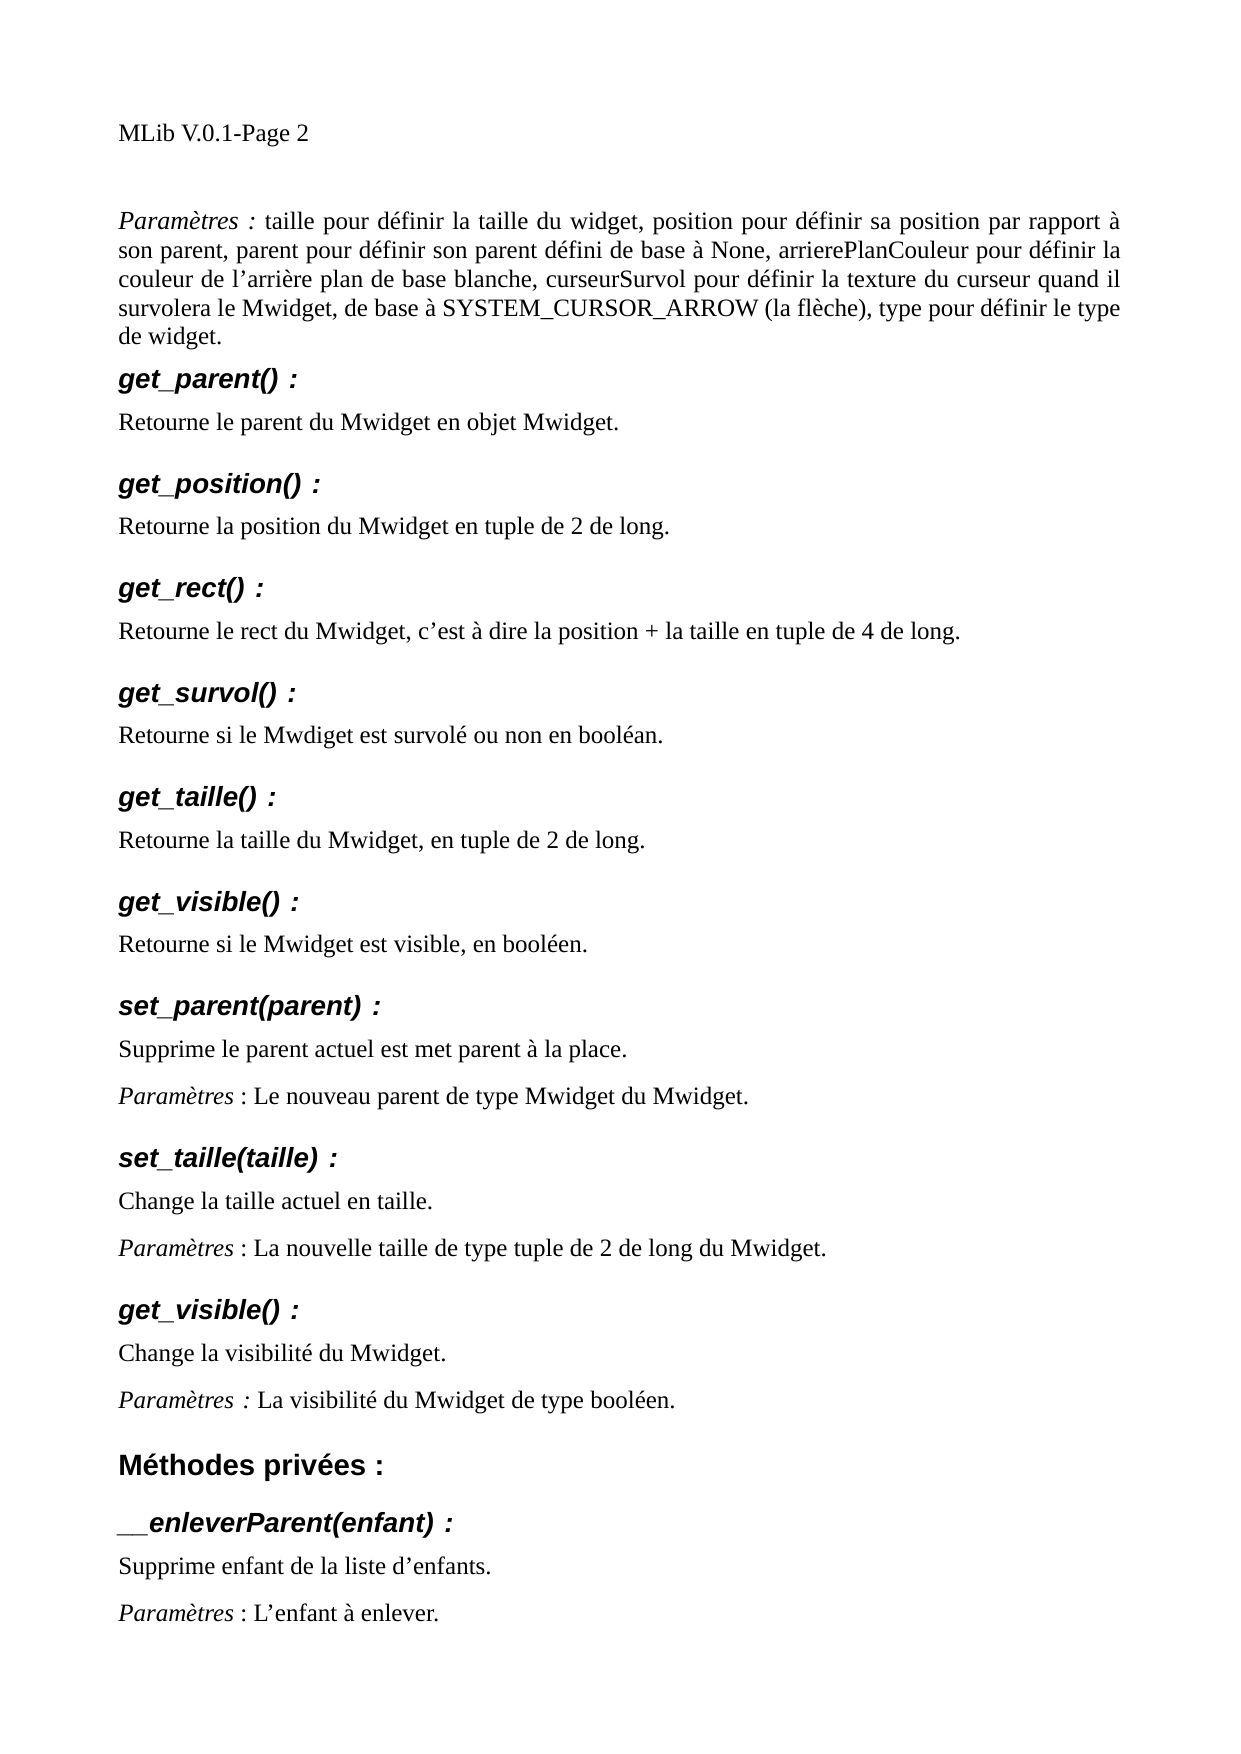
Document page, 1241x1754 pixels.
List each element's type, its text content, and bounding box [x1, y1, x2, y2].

text Retourne si le Mwidget est visible, en booléen. [118, 929, 1122, 958]
text Retourne la taille du Mwidget, en tuple de 2 de long. [118, 825, 1122, 854]
text Change la taille actuel en taille. [118, 1186, 1122, 1215]
text Retourne la position du Mwidget en tuple de 2 de long. [118, 511, 1122, 540]
text Paramètres : L’enfant à enlever. [118, 1598, 1122, 1627]
text Retourne le rect du Mwidget, c’est à dire la position + la taille en tuple de 4 de long. [118, 616, 1122, 645]
subtitle get_parent() : [118, 363, 1122, 394]
subtitle __enleverParent(enfant) : [118, 1507, 1122, 1538]
subtitle get_visible() : [118, 1294, 1122, 1326]
text Retourne le parent du Mwidget en objet Mwidget. [118, 407, 1122, 436]
text Paramètres : taille pour définir la taille du widget, position pour définir sa position par rapport à son parent, parent pour définir son parent défini de base à None, arrierePlanCouleur pour définir la couleur de l’arrière plan de base blanche, curseurSurvol pour définir la texture du curseur quand il survolera le Mwidget, de base à SYSTEM_CURSOR_ARROW (la flèche), type pour définir le type de widget. [118, 205, 1122, 350]
text Supprime le parent actuel est met parent à la place. [118, 1034, 1122, 1063]
subtitle get_survol() : [118, 676, 1122, 708]
text Retourne si le Mwdiget est survolé ou non en booléan. [118, 720, 1122, 749]
text Change la visibilité du Mwidget. [118, 1338, 1122, 1367]
text Supprime enfant de la liste d’enfants. [118, 1551, 1122, 1580]
subtitle set_parent(parent) : [118, 989, 1122, 1021]
subtitle Méthodes privées : [118, 1448, 1122, 1482]
subtitle get_rect() : [118, 572, 1122, 603]
subtitle get_visible() : [118, 885, 1122, 917]
subtitle get_position() : [118, 467, 1122, 499]
text Paramètres : La visibilité du Mwidget de type booléen. [118, 1386, 1122, 1414]
text Paramètres : La nouvelle taille de type tuple de 2 de long du Mwidget. [118, 1233, 1122, 1262]
text Paramètres : Le nouveau parent de type Mwidget du Mwidget. [118, 1081, 1122, 1110]
subtitle set_taille(taille) : [118, 1142, 1122, 1173]
subtitle get_taille() : [118, 781, 1122, 812]
